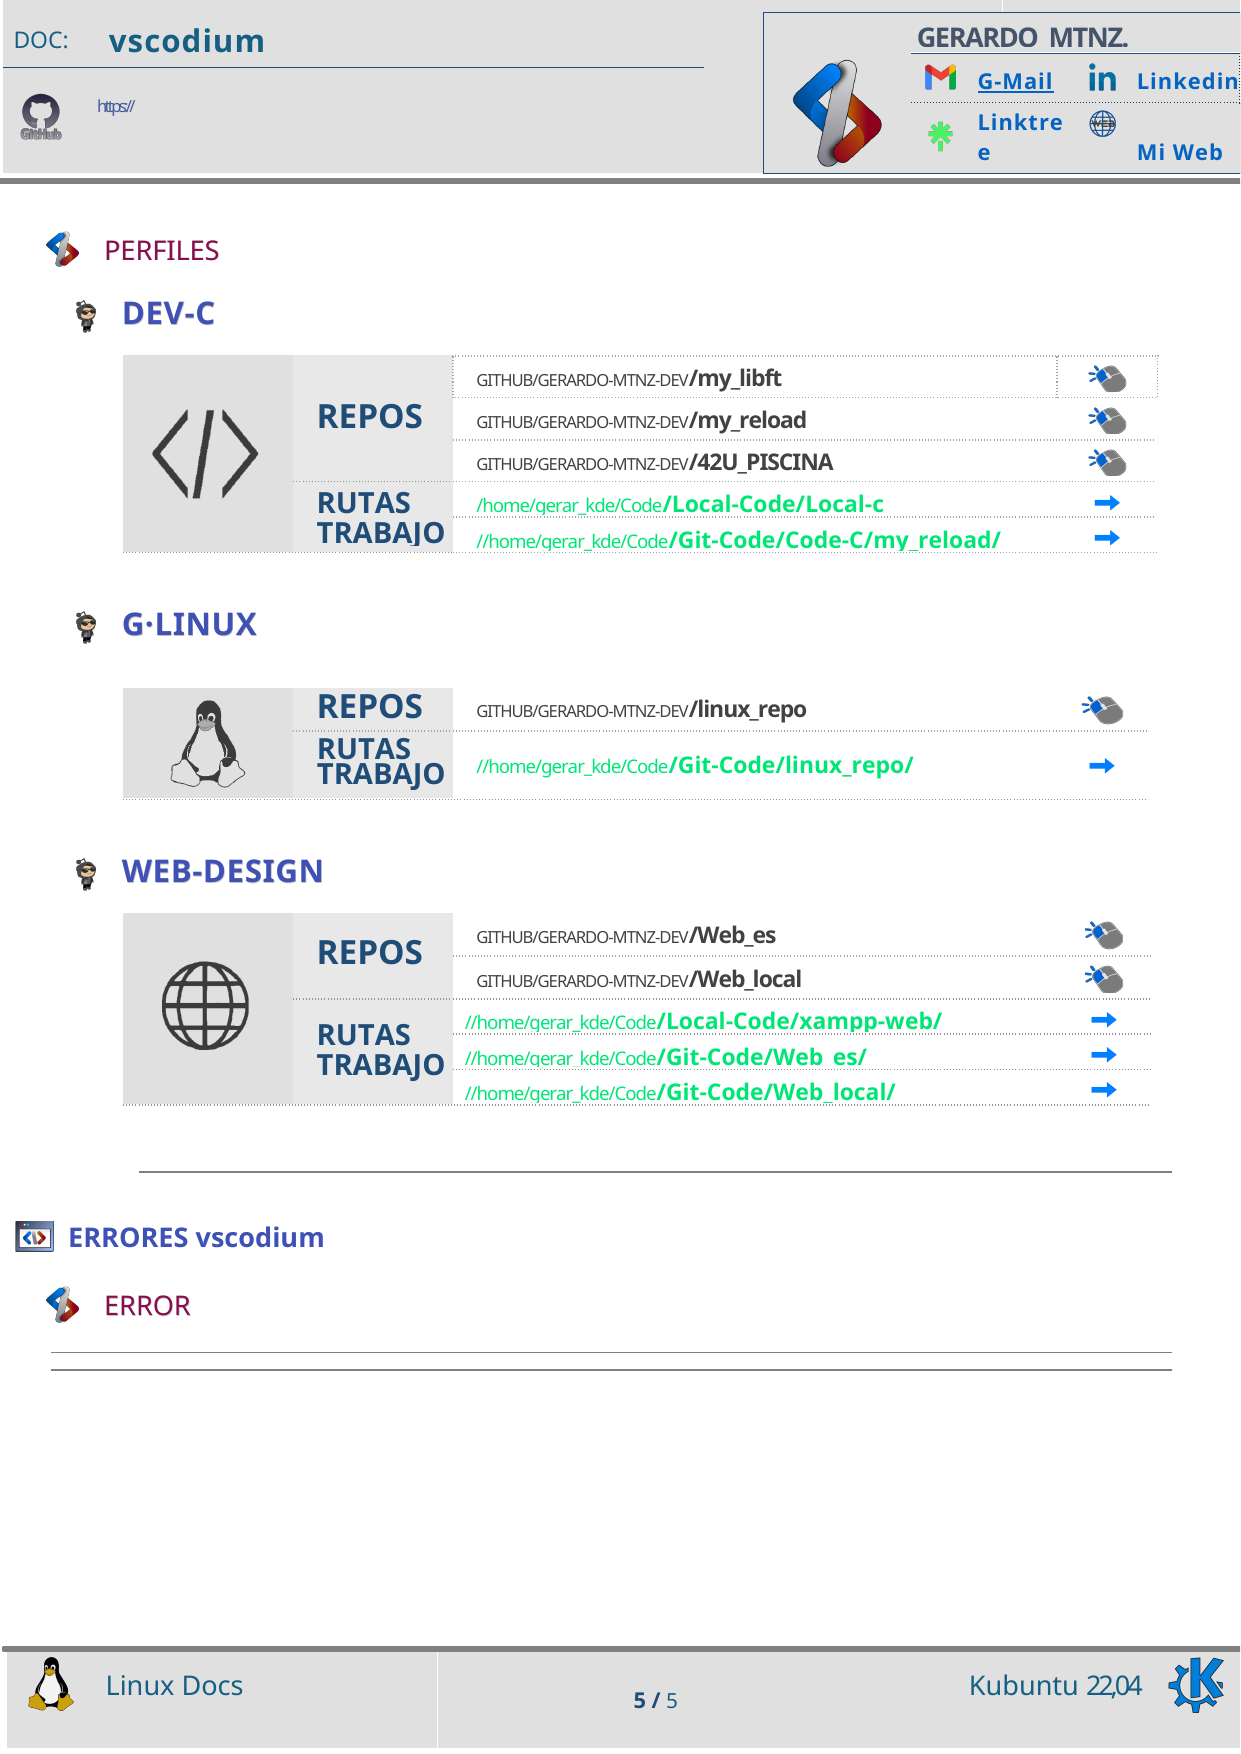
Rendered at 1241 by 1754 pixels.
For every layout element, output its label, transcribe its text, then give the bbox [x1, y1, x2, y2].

picture [69, 611, 103, 644]
table_cell //home/gerar_kde/Code/Git-Code/Web_es/ [453, 1033, 1057, 1069]
table_cell [1057, 397, 1158, 439]
subtitle Dev-C [68, 291, 1172, 334]
table_header GITHUB/GERARDO-MTNZ-DEV/my_libft [453, 355, 1057, 397]
table_cell /home/gerar_kde/Code/Local-Code/Local-c [453, 481, 1057, 516]
picture [20, 1655, 80, 1715]
subtitle error [79, 1286, 1172, 1323]
table_cell RUTAS TRABAJO [293, 998, 453, 1104]
table_cell 🠪 [1057, 481, 1158, 516]
table_cell GITHUB/GERARDO-MTNZ-DEV/Web_local [453, 955, 1057, 998]
table_cell //home/gerar_kde/Code/Local-Code/xampp-web/ [453, 998, 1057, 1033]
picture [1084, 918, 1124, 950]
picture [1086, 107, 1119, 140]
table_header GITHUB/GERARDO-MTNZ-DEV/Web_es [453, 913, 1057, 955]
picture [1088, 404, 1127, 434]
table_cell 🠪 [1057, 516, 1158, 552]
table_header [123, 913, 293, 1104]
table_cell 🠪 [1057, 1069, 1151, 1104]
table_cell [1057, 955, 1151, 998]
subtitle G·linux [68, 602, 1172, 645]
subtitle web-design [68, 849, 1172, 892]
picture [1166, 1655, 1226, 1715]
subtitle Perfiles [45, 230, 1172, 268]
picture [1088, 362, 1127, 392]
picture [1081, 693, 1124, 725]
picture [46, 231, 79, 267]
table_cell //home/gerar_kde/Code/Git-Code/Code-C/my_reload/ [453, 516, 1057, 552]
table_header [1057, 355, 1158, 397]
table_header [123, 688, 293, 798]
subtitle ERRORES vscodium [15, 1219, 1172, 1256]
picture [69, 858, 103, 891]
table_cell GITHUB/GERARDO-MTNZ-DEV/my_reload [453, 397, 1057, 439]
table_cell [1057, 439, 1158, 481]
table_cell RUTAS TRABAJO [293, 481, 453, 552]
table_header REPOS [293, 355, 453, 481]
table_cell 🠪 [1057, 730, 1147, 798]
picture [156, 698, 254, 788]
picture [1084, 962, 1124, 993]
picture [925, 121, 956, 152]
table_cell //home/gerar_kde/Code/Git-Code/linux_repo/ [453, 730, 1057, 798]
picture [1086, 61, 1119, 94]
table_cell 🠪 [1057, 998, 1151, 1033]
picture [783, 53, 891, 167]
table_cell 🠪 [1057, 1033, 1151, 1069]
picture [1088, 446, 1127, 476]
table_cell GITHUB/GERARDO-MTNZ-DEV/42U_PISCINA [453, 439, 1057, 481]
table_header [1057, 688, 1147, 730]
table_header REPOS [293, 913, 453, 998]
table_cell RUTAS TRABAJO [293, 730, 453, 798]
picture [924, 61, 957, 94]
picture [69, 300, 103, 333]
picture [46, 1286, 79, 1323]
picture [15, 1221, 54, 1252]
table_header GITHUB/GERARDO-MTNZ-DEV/linux_repo [453, 688, 1057, 730]
table_header [1057, 913, 1151, 955]
table_header REPOS [293, 688, 453, 730]
picture [12, 89, 70, 144]
table_cell //home/gerar_kde/Code/Git-Code/Web_local/ [453, 1069, 1057, 1104]
table_header [123, 355, 293, 552]
picture [158, 958, 252, 1059]
picture [149, 408, 261, 500]
